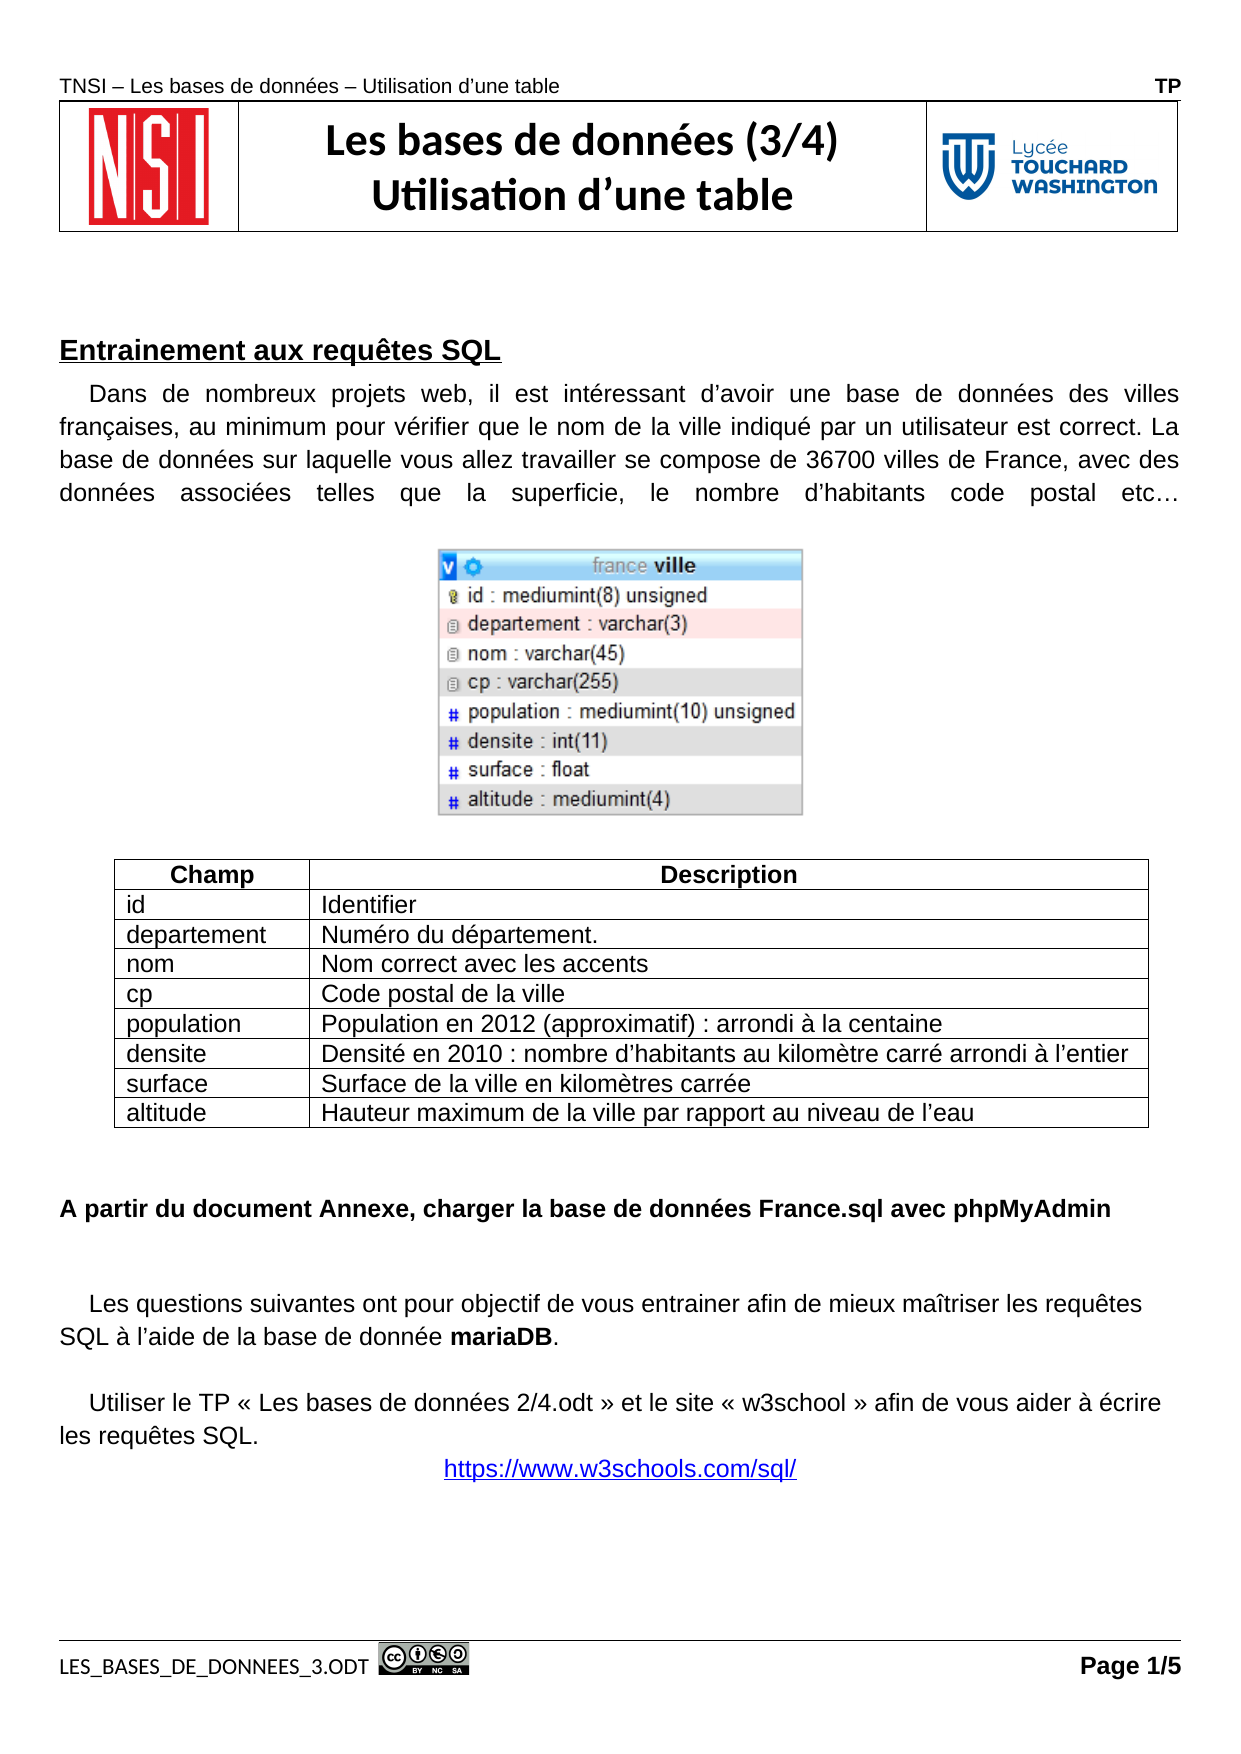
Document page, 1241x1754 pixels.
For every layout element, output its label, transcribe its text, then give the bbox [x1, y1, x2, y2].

table_header [60, 102, 238, 231]
table_cell Population en 2012 (approximatif) : arrondi à la centaine [310, 1009, 1148, 1038]
text Entrainement aux requêtes SQL [59, 332, 1181, 366]
table_cell densite [115, 1039, 309, 1067]
table_cell altitude [115, 1098, 309, 1127]
table_header Description [310, 860, 1148, 889]
table_cell Nom correct avec les accents [310, 949, 1148, 978]
table_header [927, 102, 1177, 231]
table_cell id [115, 890, 309, 918]
table_cell cp [115, 979, 309, 1008]
table_cell nom [115, 949, 309, 978]
table_cell Hauteur maximum de la ville par rapport au niveau de l’eau [310, 1098, 1148, 1127]
table_cell Identifier [310, 890, 1148, 918]
table_cell population [115, 1009, 309, 1038]
text Dans de nombreux projets web, il est intéressant d’avoir une base de données des villes françaises, au minimum pour vérifier que le nom de la ville indiqué par un utilisateur est correct. La base de données sur laquelle vous allez travailler se compose de 36700 villes de France, avec des données associées telles que la superficie, le nombre d’habitants code postal etc… [59, 378, 1181, 539]
text Les questions suivantes ont pour objectif de vous entrainer afin de mieux maîtriser les requêtes SQL à l’aide de la base de donnée mariaDB. [59, 1289, 1181, 1351]
table_cell Densité en 2010 : nombre d’habitants au kilomètre carré arrondi à l’entier [310, 1039, 1148, 1067]
table_header Les bases de données (3/4) Utilisation d’une table [239, 102, 926, 231]
table_cell surface [115, 1069, 309, 1097]
table_cell Surface de la ville en kilomètres carrée [310, 1069, 1148, 1097]
table_header Champ [115, 860, 309, 889]
picture [432, 543, 808, 822]
picture [941, 132, 1159, 201]
table_cell Numéro du département. [310, 920, 1148, 948]
table_cell departement [115, 920, 309, 948]
table_cell Code postal de la ville [310, 979, 1148, 1008]
text A partir du document Annexe, charger la base de données France.sql avec phpMyAdmin [59, 1194, 1181, 1223]
text Utiliser le TP « Les bases de données 2/4.odt » et le site « w3school » afin de vous aider à écrire les requêtes SQL. [59, 1388, 1181, 1450]
text https://www.w3schools.com/sql/ [59, 1454, 1181, 1483]
picture [378, 1642, 470, 1675]
